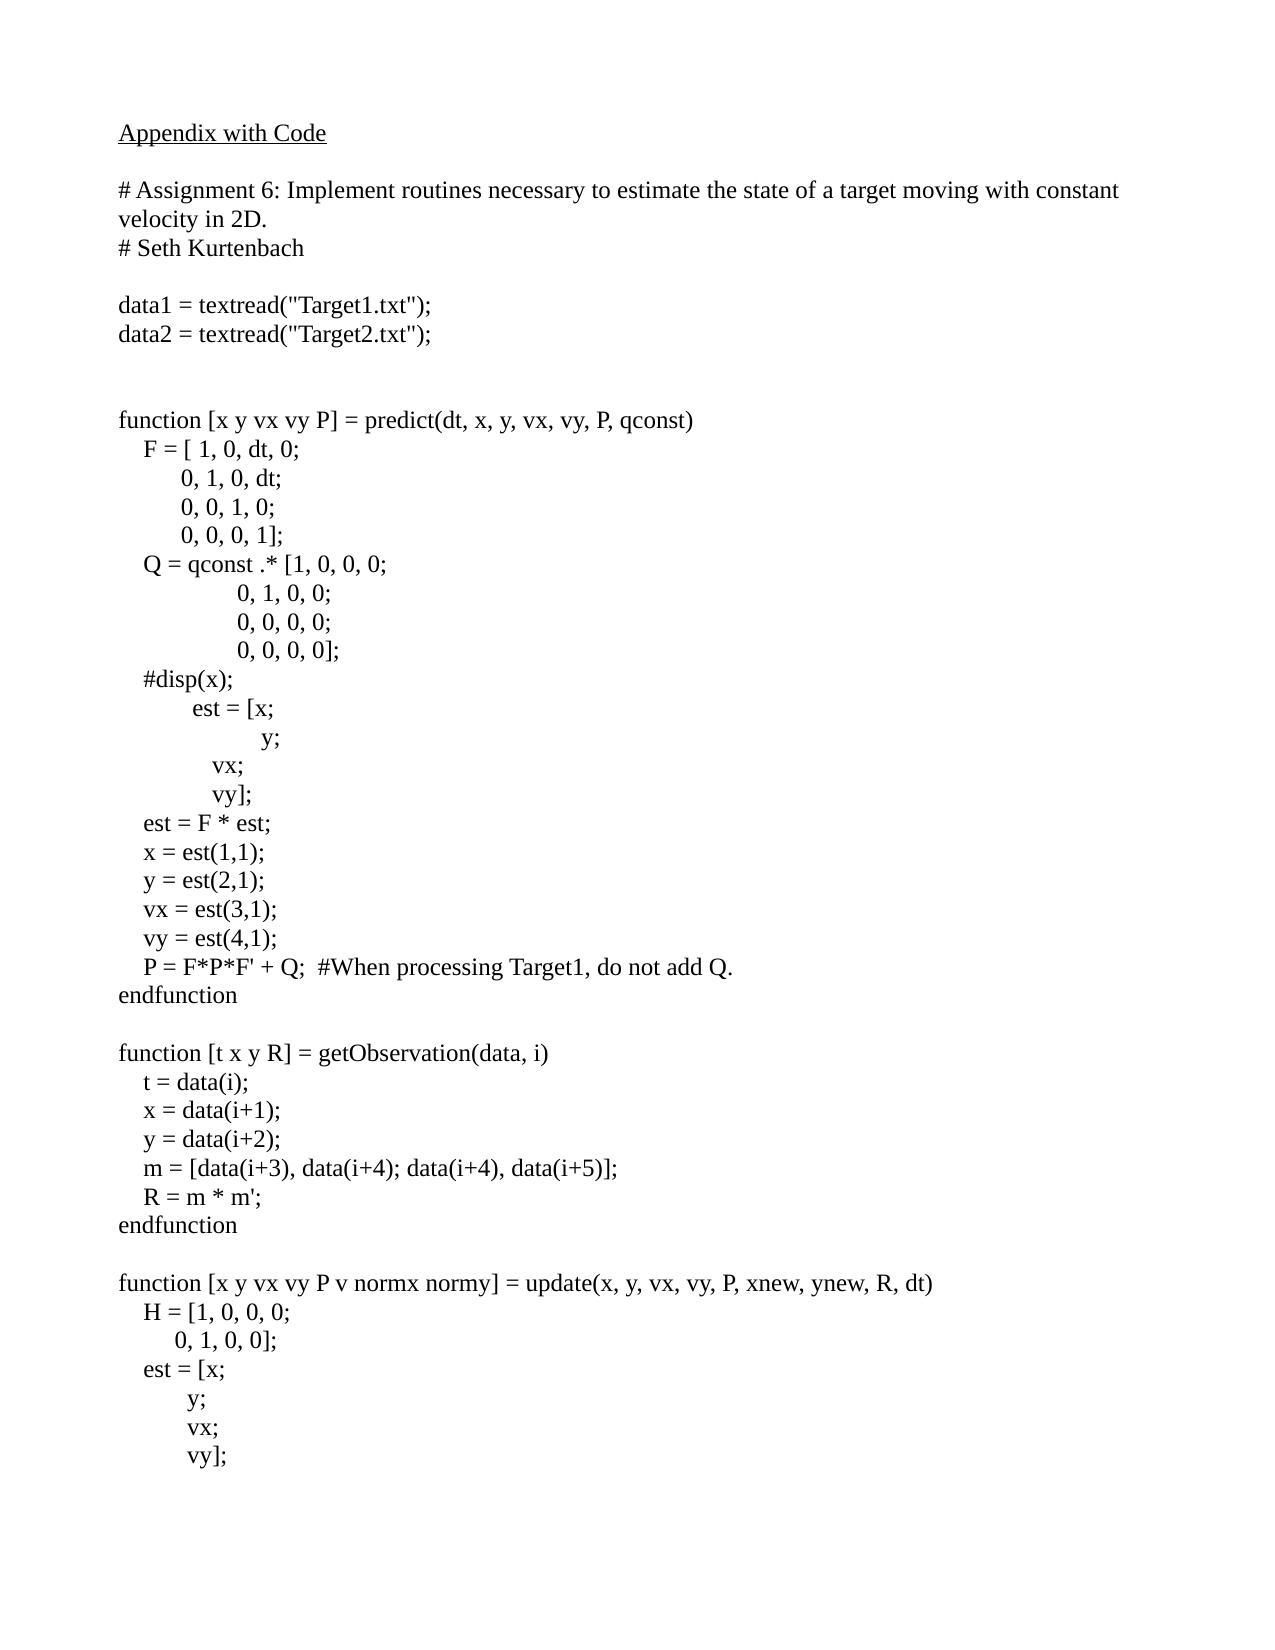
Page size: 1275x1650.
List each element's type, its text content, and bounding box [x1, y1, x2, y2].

text data2 = textread("Target2.txt"); [118, 319, 1157, 348]
text est = F * est; [118, 808, 1157, 837]
text # Assignment 6: Implement routines necessary to estimate the state of a target moving with constant velocity in 2D. [118, 176, 1157, 233]
text H = [1, 0, 0, 0; [118, 1297, 1157, 1326]
text vy]; [118, 779, 1157, 808]
text P = F*P*F' + Q; #When processing Target1, do not add Q. [118, 952, 1157, 981]
text R = m * m'; [118, 1182, 1157, 1211]
text y = est(2,1); [118, 866, 1157, 894]
text Appendix with Code [118, 118, 1157, 147]
text function [x y vx vy P] = predict(dt, x, y, vx, vy, P, qconst) [118, 406, 1157, 434]
text endfunction [118, 981, 1157, 1009]
text vy]; [118, 1441, 1157, 1469]
text 0, 1, 0, 0]; [118, 1326, 1157, 1354]
text y; [118, 1383, 1157, 1412]
text vx; [118, 1412, 1157, 1441]
text 0, 1, 0, dt; [118, 463, 1157, 492]
text vx = est(3,1); [118, 894, 1157, 923]
text m = [data(i+3), data(i+4); data(i+4), data(i+5)]; [118, 1153, 1157, 1182]
text vx; [118, 751, 1157, 779]
text # Seth Kurtenbach [118, 233, 1157, 262]
text endfunction [118, 1211, 1157, 1239]
text x = data(i+1); [118, 1096, 1157, 1124]
text 0, 0, 1, 0; [118, 492, 1157, 521]
text est = [x; [118, 1354, 1157, 1383]
text est = [x; [118, 693, 1157, 722]
text 0, 0, 0, 0; [118, 607, 1157, 636]
text x = est(1,1); [118, 837, 1157, 866]
text #disp(x); [118, 664, 1157, 693]
text data1 = textread("Target1.txt"); [118, 291, 1157, 319]
text y; [118, 722, 1157, 751]
text 0, 1, 0, 0; [118, 578, 1157, 607]
text Q = qconst .* [1, 0, 0, 0; [118, 549, 1157, 578]
text y = data(i+2); [118, 1124, 1157, 1153]
text function [x y vx vy P v normx normy] = update(x, y, vx, vy, P, xnew, ynew, R, dt) [118, 1268, 1157, 1297]
text 0, 0, 0, 1]; [118, 521, 1157, 549]
text function [t x y R] = getObservation(data, i) [118, 1038, 1157, 1067]
text 0, 0, 0, 0]; [118, 636, 1157, 664]
text F = [ 1, 0, dt, 0; [118, 434, 1157, 463]
text vy = est(4,1); [118, 923, 1157, 952]
text t = data(i); [118, 1067, 1157, 1096]
